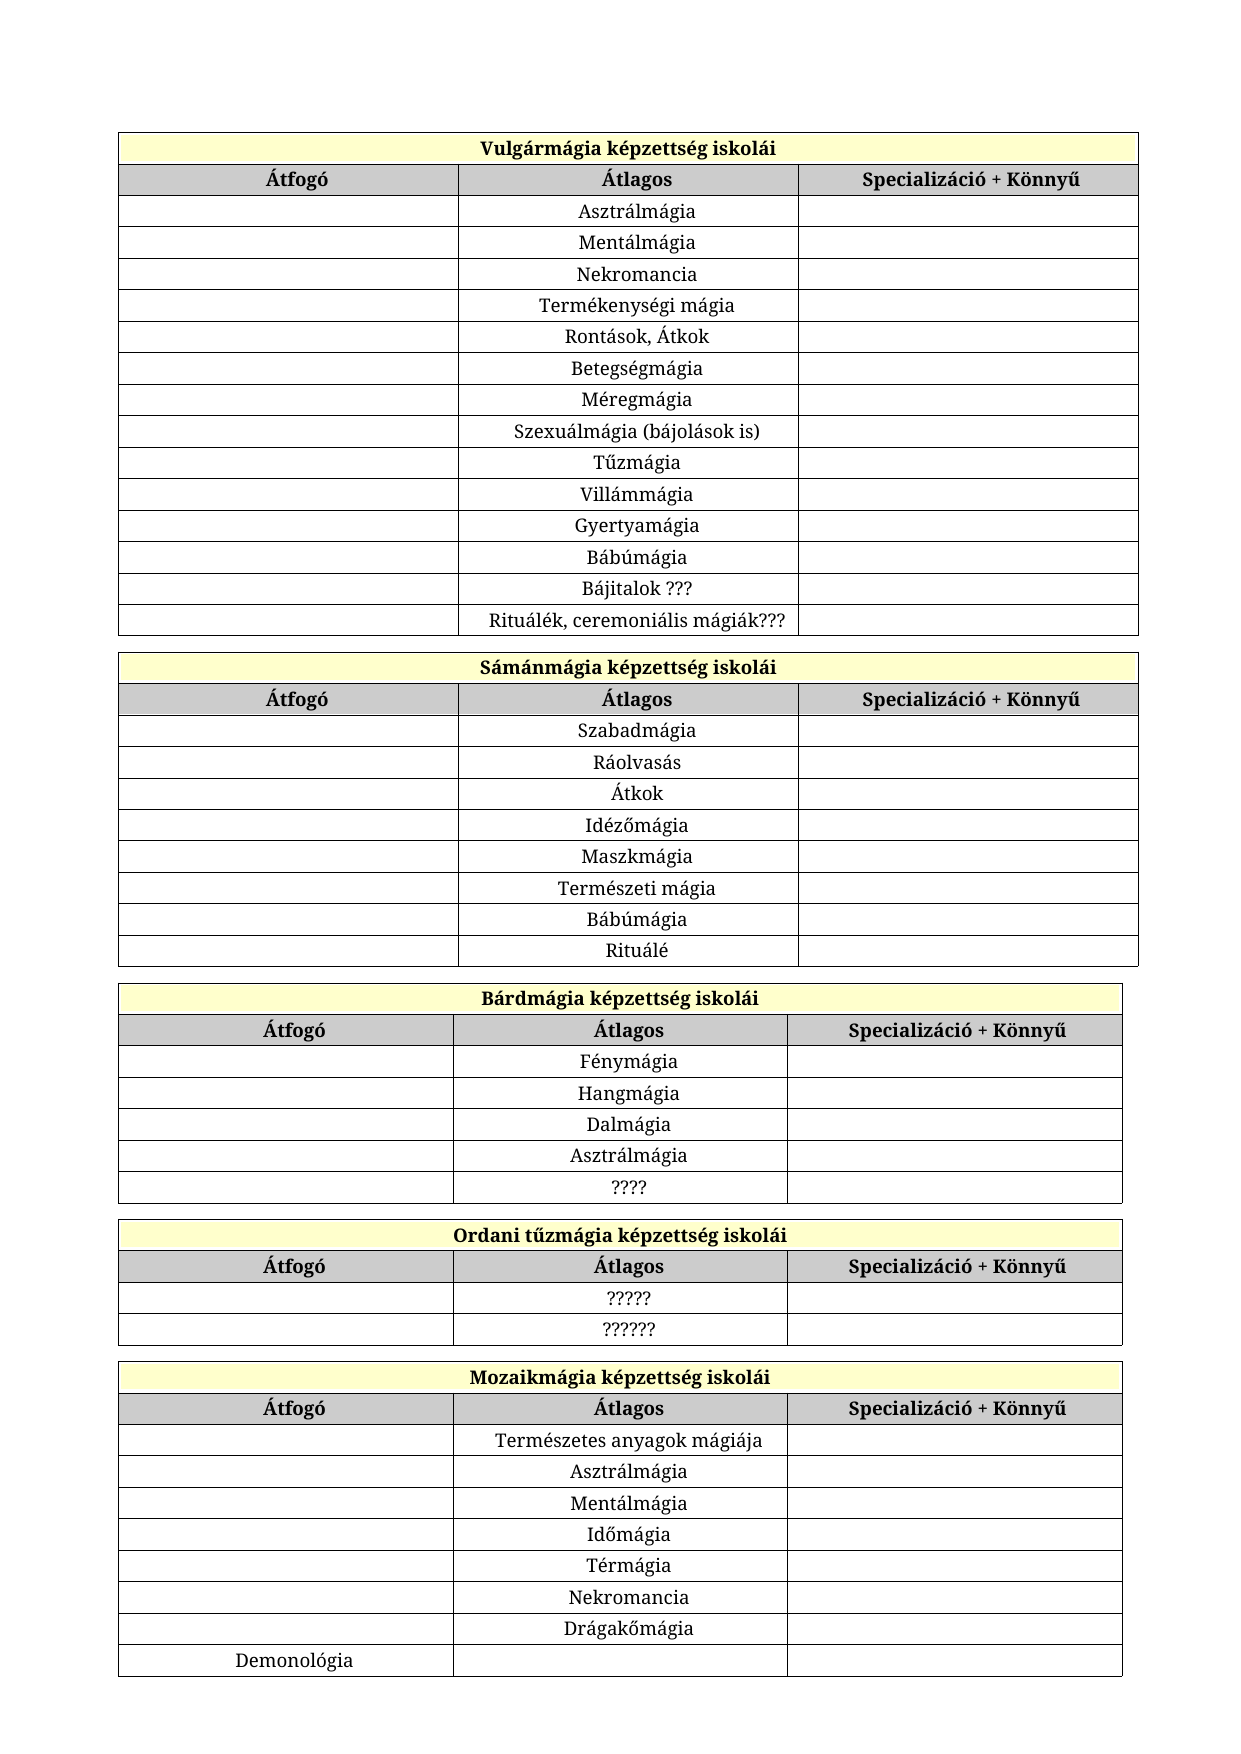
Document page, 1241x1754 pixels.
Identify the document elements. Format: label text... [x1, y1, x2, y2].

table_cell [799, 542, 1138, 572]
table_cell [788, 1551, 1122, 1581]
table_cell Időmágia [454, 1519, 787, 1550]
table_cell Specializáció + Könnyű [799, 684, 1138, 714]
table_cell [799, 290, 1138, 321]
table_cell Specializáció + Könnyű [799, 165, 1138, 195]
table_cell Mentálmágia [454, 1488, 787, 1518]
table_cell [799, 936, 1138, 966]
table_cell [799, 385, 1138, 415]
table_cell [119, 196, 458, 226]
table_cell [799, 574, 1138, 604]
table_cell [119, 385, 458, 415]
table_cell [119, 542, 458, 572]
table_cell [119, 904, 458, 935]
table_cell Átfogó [119, 165, 458, 195]
table_cell [788, 1488, 1122, 1518]
table_cell Specializáció + Könnyű [788, 1394, 1122, 1424]
table_cell Ráolvasás [459, 747, 798, 777]
table_header Vulgármágia képzettség iskolái [119, 133, 1138, 163]
table_cell Idézőmágia [459, 810, 798, 840]
table_cell [799, 716, 1138, 746]
table_cell [799, 841, 1138, 872]
table_cell Specializáció + Könnyű [788, 1015, 1122, 1045]
table_cell [119, 416, 458, 447]
table_cell Bábúmágia [459, 904, 798, 935]
table_cell [119, 1109, 453, 1140]
table_cell Demonológia [119, 1645, 453, 1676]
table_cell [119, 936, 458, 966]
table_cell [119, 227, 458, 258]
table_cell [799, 196, 1138, 226]
table_cell [788, 1519, 1122, 1550]
table_cell [119, 1078, 453, 1108]
table_cell [788, 1614, 1122, 1644]
table_cell Átfogó [119, 1394, 453, 1424]
table_cell Specializáció + Könnyű [788, 1251, 1122, 1282]
table_cell [799, 810, 1138, 840]
table_cell Dalmágia [454, 1109, 787, 1140]
table_cell [119, 259, 458, 289]
table_cell Átlagos [454, 1015, 787, 1045]
table_cell [788, 1456, 1122, 1487]
table_cell Asztrálmágia [454, 1456, 787, 1487]
table_cell Mentálmágia [459, 227, 798, 258]
table_cell [799, 227, 1138, 258]
table_cell Térmágia [454, 1551, 787, 1581]
table_cell [119, 479, 458, 509]
table_cell Méregmágia [459, 385, 798, 415]
table_cell [799, 259, 1138, 289]
table_cell Asztrálmágia [459, 196, 798, 226]
table_cell [119, 290, 458, 321]
table_cell [119, 1141, 453, 1171]
table_cell Termékenységi mágia [459, 290, 798, 321]
table_cell [788, 1283, 1122, 1313]
table_cell [119, 1425, 453, 1455]
table_cell Tűzmágia [459, 448, 798, 478]
table_cell [119, 1614, 453, 1644]
table_cell [119, 574, 458, 604]
table_cell [119, 511, 458, 541]
table_cell [788, 1582, 1122, 1613]
table_cell ?????? [454, 1314, 787, 1345]
table_cell [119, 1488, 453, 1518]
table_header Mozaikmágia képzettség iskolái [119, 1362, 1122, 1392]
table_cell Természeti mágia [459, 873, 798, 903]
table_cell [799, 448, 1138, 478]
table_cell [119, 1046, 453, 1077]
table_cell [788, 1425, 1122, 1455]
table_cell [788, 1645, 1122, 1676]
table_cell [119, 322, 458, 352]
table_cell ????? [454, 1283, 787, 1313]
table_cell [119, 873, 458, 903]
table_cell [119, 1172, 453, 1203]
table_cell Asztrálmágia [454, 1141, 787, 1171]
table_cell Természetes anyagok mágiája [454, 1425, 787, 1455]
table_cell [119, 841, 458, 872]
table_cell [119, 779, 458, 809]
table_cell Nekromancia [459, 259, 798, 289]
table_cell [799, 873, 1138, 903]
table_cell [119, 605, 458, 635]
table_cell Drágakőmágia [454, 1614, 787, 1644]
table_cell Maszkmágia [459, 841, 798, 872]
table_cell Bájitalok ??? [459, 574, 798, 604]
table_cell [799, 479, 1138, 509]
table_cell [799, 779, 1138, 809]
table_cell Fénymágia [454, 1046, 787, 1077]
table_cell Hangmágia [454, 1078, 787, 1108]
table_cell [119, 747, 458, 777]
table_cell [119, 1456, 453, 1487]
table_cell [788, 1046, 1122, 1077]
table_cell ???? [454, 1172, 787, 1203]
table_cell [788, 1141, 1122, 1171]
table_cell Gyertyamágia [459, 511, 798, 541]
table_cell Bábúmágia [459, 542, 798, 572]
table_cell [799, 511, 1138, 541]
table_cell [788, 1172, 1122, 1203]
table_cell Szexuálmágia (bájolások is) [459, 416, 798, 447]
table_cell Átlagos [459, 165, 798, 195]
table_cell [799, 605, 1138, 635]
table_header Ordani tűzmágia képzettség iskolái [119, 1220, 1122, 1250]
table_cell Átfogó [119, 1251, 453, 1282]
table_cell Villámmágia [459, 479, 798, 509]
table_cell Nekromancia [454, 1582, 787, 1613]
table_cell Rontások, Átkok [459, 322, 798, 352]
table_cell Rituálék, ceremoniális mágiák??? [459, 605, 798, 635]
table_cell Átfogó [119, 684, 458, 714]
table_cell [119, 448, 458, 478]
table_cell [788, 1078, 1122, 1108]
table_cell [119, 716, 458, 746]
table_cell [799, 904, 1138, 935]
table_cell Betegségmágia [459, 353, 798, 384]
table_cell [799, 747, 1138, 777]
table_cell Átlagos [459, 684, 798, 714]
table_cell [788, 1109, 1122, 1140]
table_cell [799, 416, 1138, 447]
table_cell [119, 1551, 453, 1581]
table_cell [799, 353, 1138, 384]
table_header Bárdmágia képzettség iskolái [119, 984, 1122, 1014]
table_cell Átkok [459, 779, 798, 809]
table_cell [119, 810, 458, 840]
table_cell [119, 1582, 453, 1613]
table_cell Rituálé [459, 936, 798, 966]
table_cell [119, 1283, 453, 1313]
table_cell [454, 1645, 787, 1676]
table_cell [119, 1314, 453, 1345]
table_cell Átlagos [454, 1251, 787, 1282]
table_cell [119, 1519, 453, 1550]
table_cell Átfogó [119, 1015, 453, 1045]
table_cell Szabadmágia [459, 716, 798, 746]
table_cell [119, 353, 458, 384]
table_cell [788, 1314, 1122, 1345]
table_cell Átlagos [454, 1394, 787, 1424]
table_cell [799, 322, 1138, 352]
table_header Sámánmágia képzettség iskolái [119, 653, 1138, 683]
